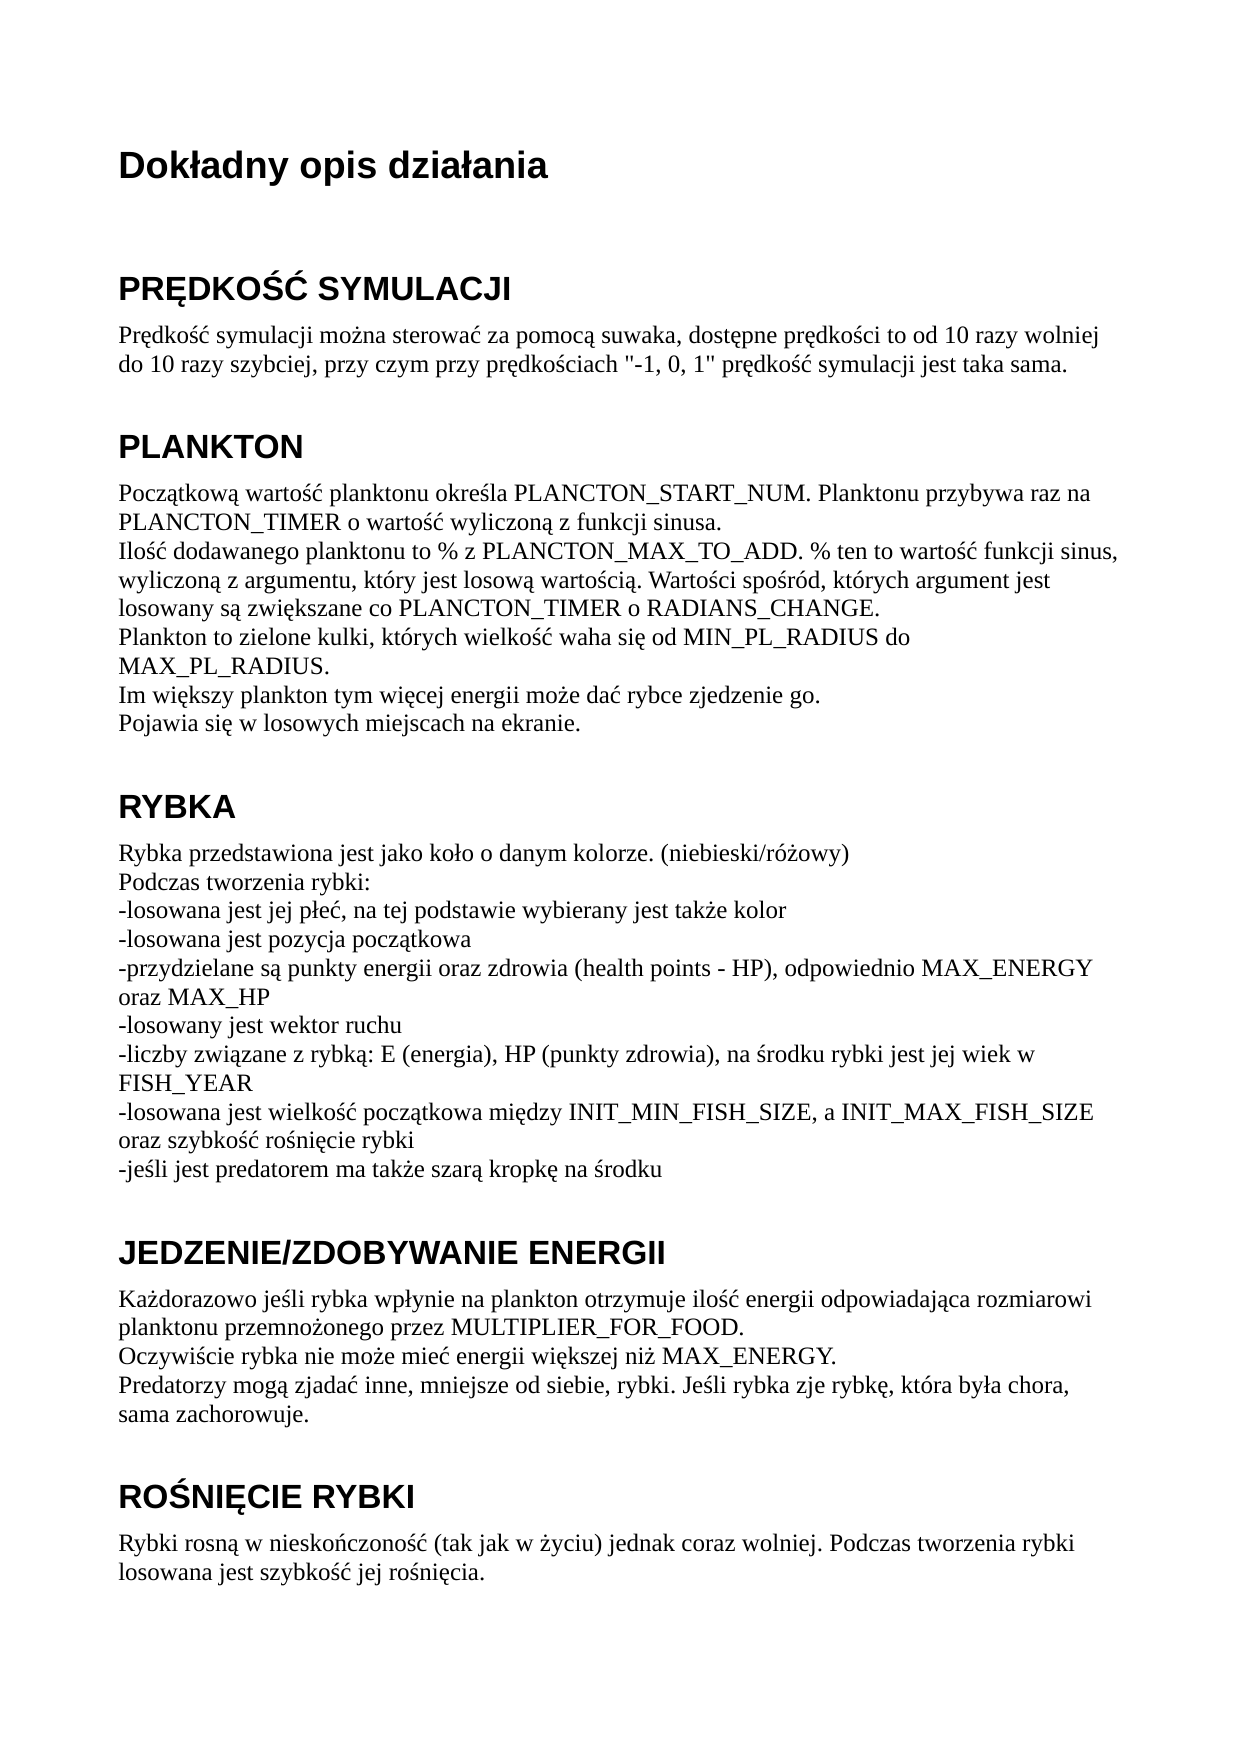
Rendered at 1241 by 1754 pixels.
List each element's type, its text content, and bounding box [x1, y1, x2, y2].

text -losowana jest jej płeć, na tej podstawie wybierany jest także kolor [118, 896, 1122, 924]
text Podczas tworzenia rybki: [118, 867, 1122, 896]
text Każdorazowo jeśli rybka wpłynie na plankton otrzymuje ilość energii odpowiadająca rozmiarowi planktonu przemnożonego przez MULTIPLIER_FOR_FOOD. [118, 1284, 1122, 1341]
subtitle Dokładny opis działania [118, 143, 1122, 187]
subtitle JEDZENIE/ZDOBYWANIE ENERGII [118, 1233, 1122, 1271]
text -przydzielane są punkty energii oraz zdrowia (health points - HP), odpowiednio MAX_ENERGY oraz MAX_HP [118, 953, 1122, 1011]
subtitle ROŚNIĘCIE RYBKI [118, 1477, 1122, 1516]
subtitle PLANKTON [118, 427, 1122, 466]
text Plankton to zielone kulki, których wielkość waha się od MIN_PL_RADIUS do MAX_PL_RADIUS. [118, 622, 1122, 680]
text Oczywiście rybka nie może mieć energii większej niż MAX_ENERGY. [118, 1341, 1122, 1370]
text Rybki rosną w nieskończoność (tak jak w życiu) jednak coraz wolniej. Podczas tworzenia rybki losowana jest szybkość jej rośnięcia. [118, 1528, 1122, 1586]
text Początkową wartość planktonu określa PLANCTON_START_NUM. Planktonu przybywa raz na PLANCTON_TIMER o wartość wyliczoną z funkcji sinusa. [118, 478, 1122, 536]
text Prędkość symulacji można sterować za pomocą suwaka, dostępne prędkości to od 10 razy wolniej do 10 razy szybciej, przy czym przy prędkościach "-1, 0, 1" prędkość symulacji jest taka sama. [118, 320, 1122, 378]
subtitle RYBKA [118, 787, 1122, 826]
text Pojawia się w losowych miejscach na ekranie. [118, 708, 1122, 737]
text -liczby związane z rybką: E (energia), HP (punkty zdrowia), na środku rybki jest jej wiek w FISH_YEAR [118, 1039, 1122, 1097]
text Ilość dodawanego planktonu to % z PLANCTON_MAX_TO_ADD. % ten to wartość funkcji sinus, wyliczoną z argumentu, który jest losową wartością. Wartości spośród, których argument jest losowany są zwiększane co PLANCTON_TIMER o RADIANS_CHANGE. [118, 536, 1122, 622]
text Predatorzy mogą zjadać inne, mniejsze od siebie, rybki. Jeśli rybka zje rybkę, która była chora, sama zachorowuje. [118, 1370, 1122, 1427]
text Im większy plankton tym więcej energii może dać rybce zjedzenie go. [118, 680, 1122, 708]
text -losowana jest wielkość początkowa między INIT_MIN_FISH_SIZE, a INIT_MAX_FISH_SIZE oraz szybkość rośnięcie rybki [118, 1097, 1122, 1154]
text -losowana jest pozycja początkowa [118, 924, 1122, 953]
text Rybka przedstawiona jest jako koło o danym kolorze. (niebieski/różowy) [118, 838, 1122, 867]
text -jeśli jest predatorem ma także szarą kropkę na środku [118, 1154, 1122, 1183]
text -losowany jest wektor ruchu [118, 1011, 1122, 1039]
subtitle PRĘDKOŚĆ SYMULACJI [118, 269, 1122, 308]
